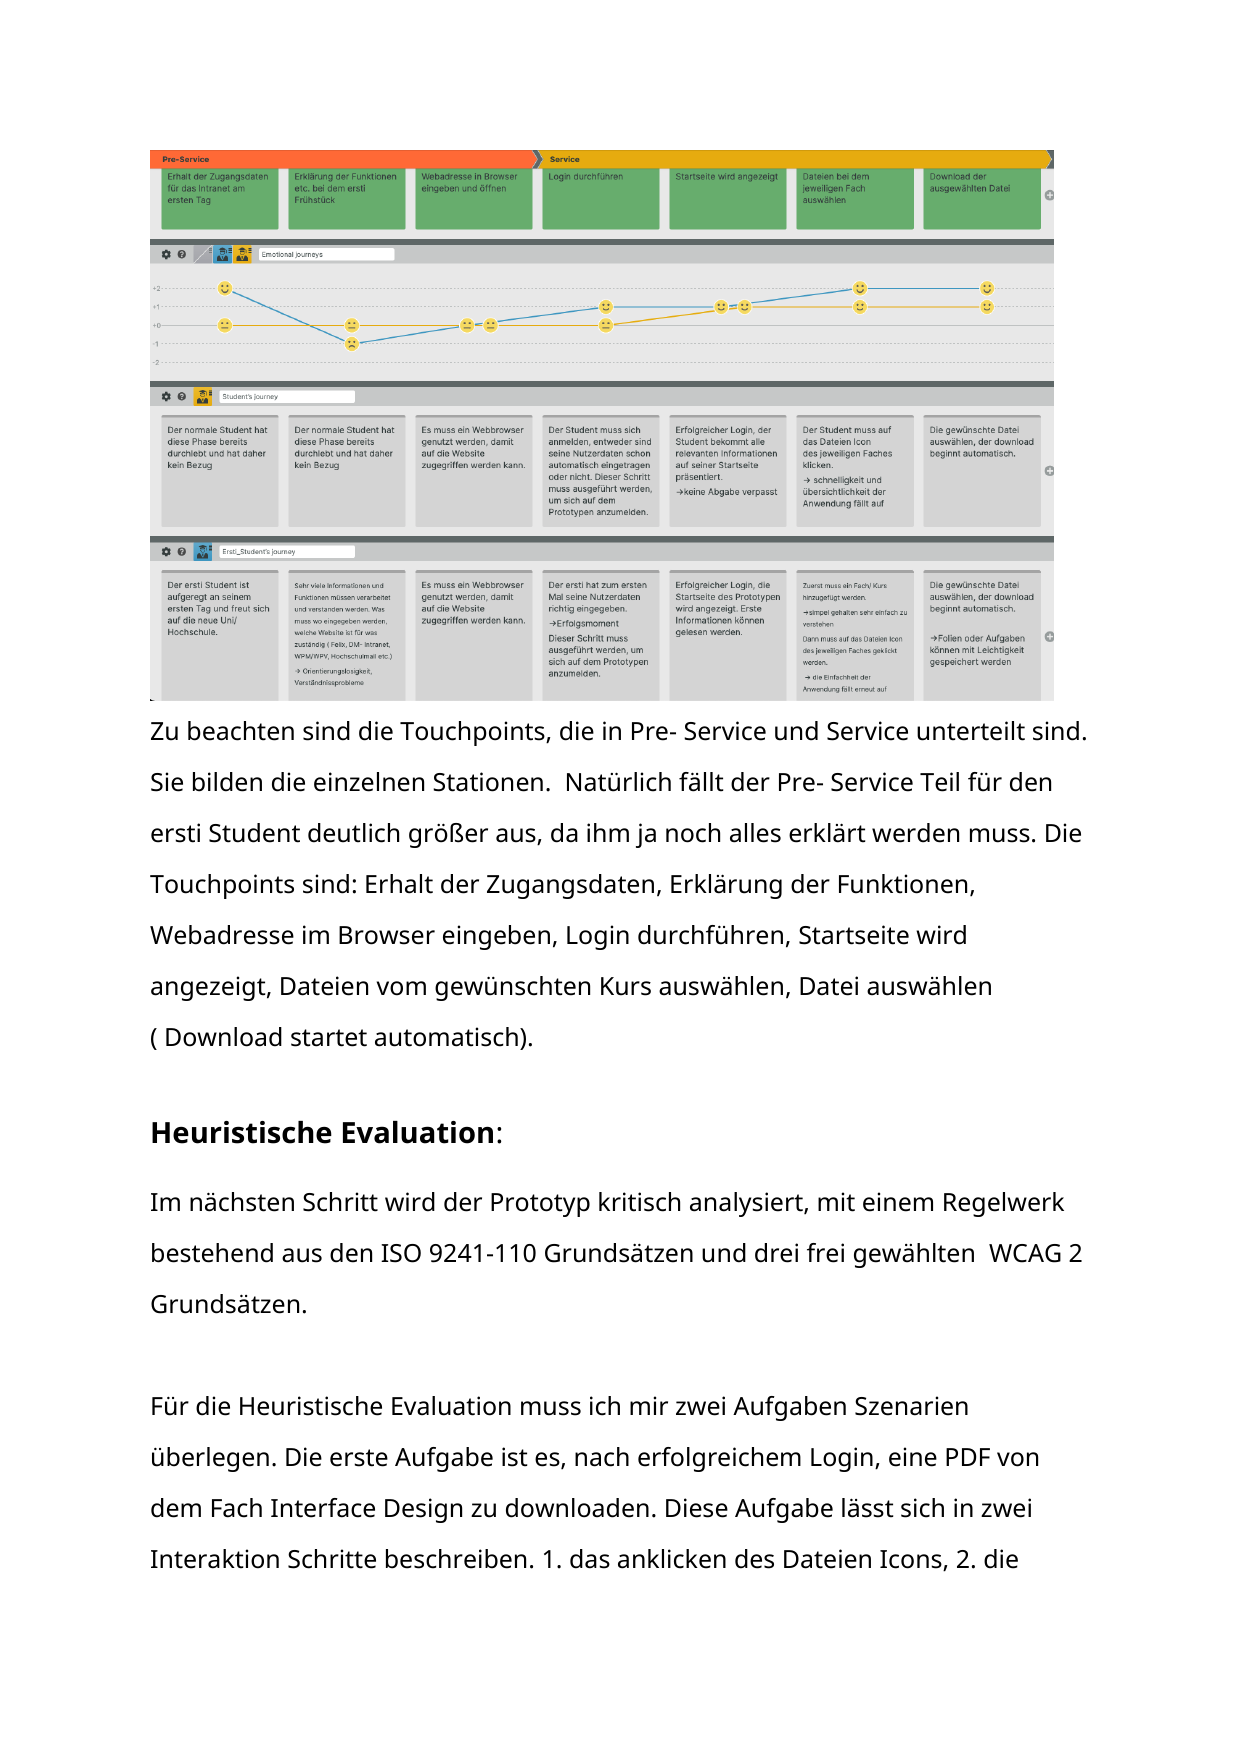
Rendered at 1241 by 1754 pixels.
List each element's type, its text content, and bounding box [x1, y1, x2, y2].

picture [150, 150, 1054, 701]
text Zu beachten sind die Touchpoints, die in Pre- Service und Service unterteilt sind. Sie bilden die einzelnen Stationen. Natürlich fällt der Pre- Service Teil für den ersti Student deutlich größer aus, da ihm ja noch alles erklärt werden muss. Die Touchpoints sind: Erhalt der Zugangsdaten, Erklärung der Funktionen, Webadresse im Browser eingeben, Login durchführen, Startseite wird angezeigt, Dateien vom gewünschten Kurs auswählen, Datei auswählen ( Download startet automatisch). [150, 713, 1090, 1054]
text [1054, 150, 1090, 700]
text Für die Heuristische Evaluation muss ich mir zwei Aufgaben Szenarien überlegen. Die erste Aufgabe ist es, nach erfolgreichem Login, eine PDF von dem Fach Interface Design zu downloaden. Diese Aufgabe lässt sich in zwei Interaktion Schritte beschreiben. 1. das anklicken des Dateien Icons, 2. die [150, 1389, 1090, 1576]
text Im nächsten Schritt wird der Prototyp kritisch analysiert, mit einem Regelwerk bestehend aus den ISO 9241-110 Grundsätzen und drei frei gewählten WCAG 2 Grundsätzen. [150, 1184, 1090, 1321]
subtitle Heuristische Evaluation: [150, 1112, 1090, 1152]
